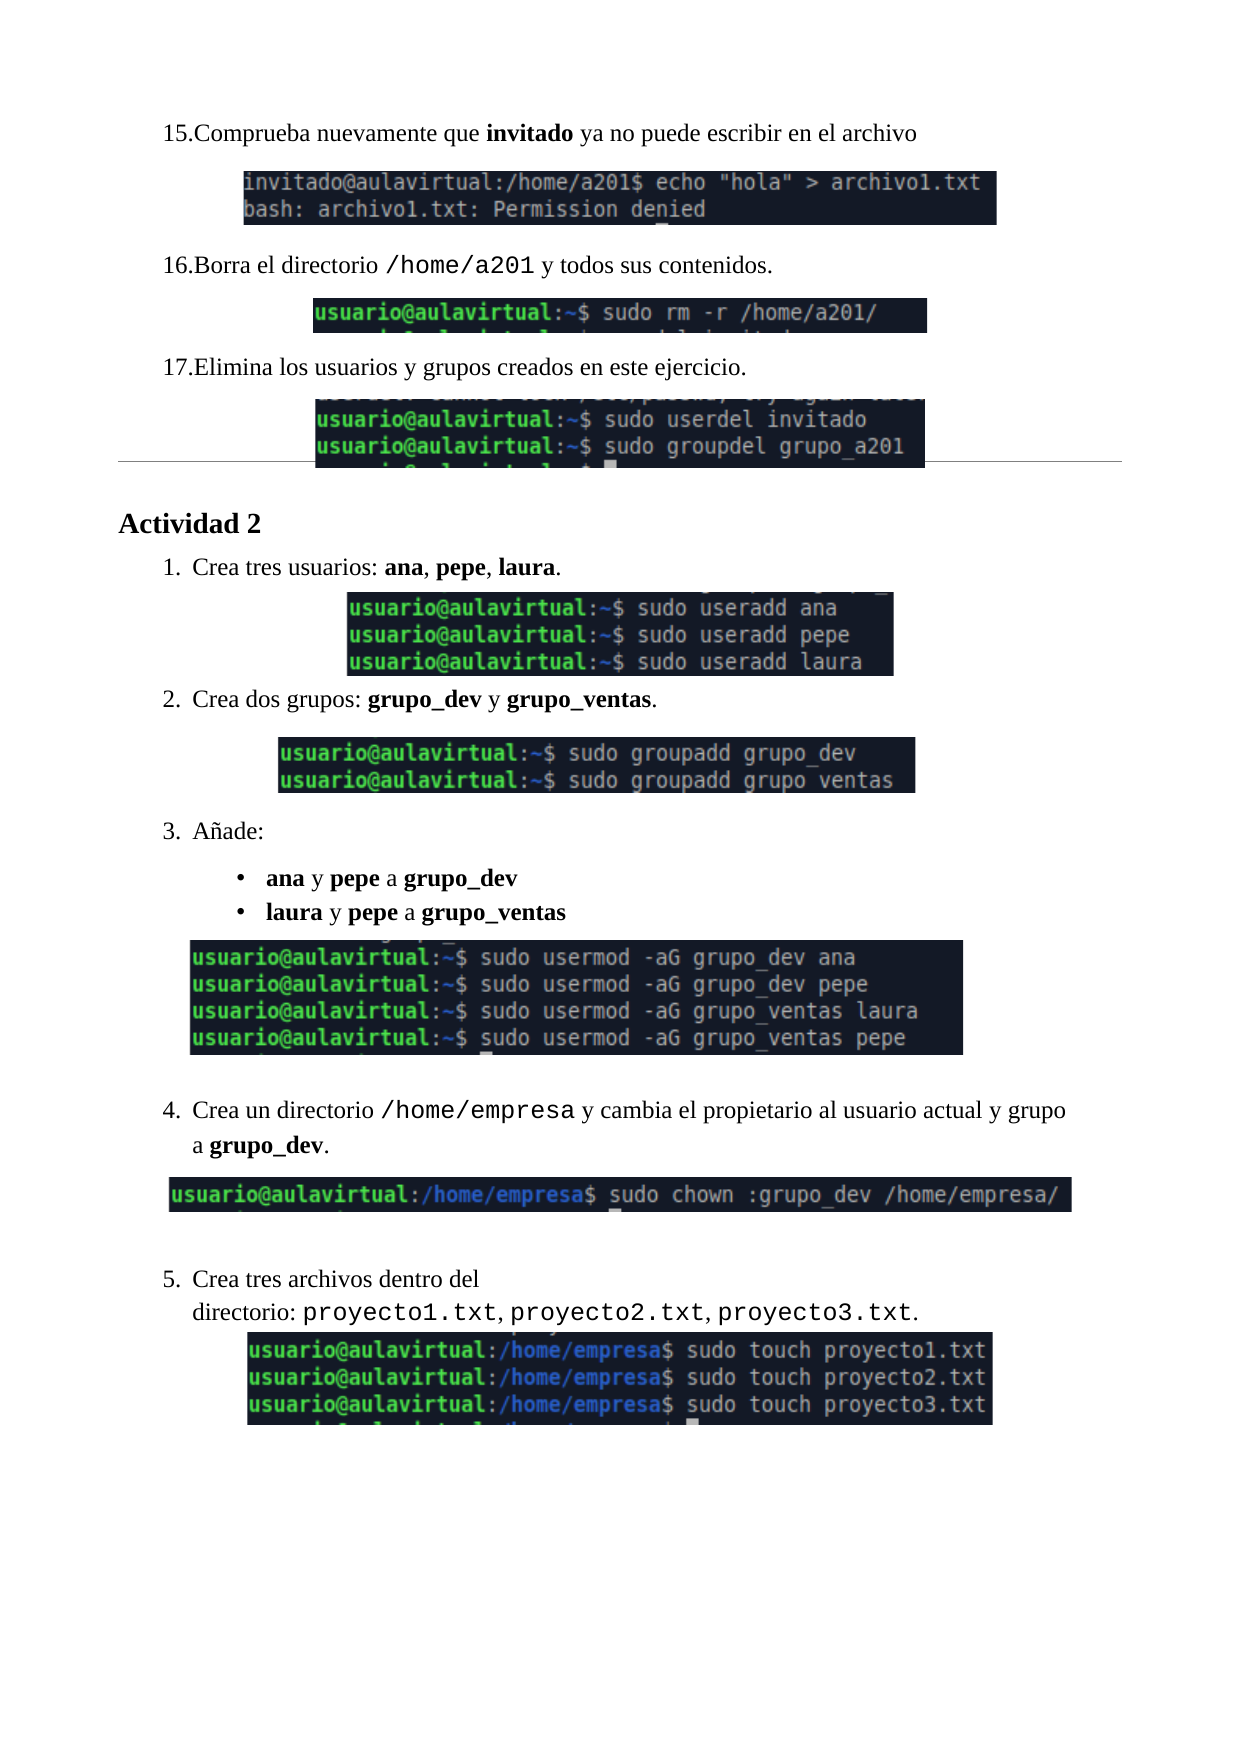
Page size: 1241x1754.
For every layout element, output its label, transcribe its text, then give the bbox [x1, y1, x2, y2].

list ana y pepe a grupo_dev [236, 863, 1122, 892]
list Añade: [162, 816, 1122, 845]
list Elimina los usuarios y grupos creados en este ejercicio. [162, 352, 1122, 380]
picture [247, 1332, 993, 1425]
picture [243, 171, 997, 225]
picture [168, 1177, 1072, 1212]
picture [277, 737, 916, 793]
list Borra el directorio /home/a201 y todos sus contenidos. [162, 250, 1122, 281]
picture [189, 940, 964, 1055]
list Crea tres usuarios: ana, pepe, laura. [162, 552, 1122, 581]
picture [346, 592, 894, 676]
picture [313, 298, 928, 333]
list laura y pepe a grupo_ventas [236, 897, 1122, 925]
list Comprueba nuevamente que invitado ya no puede escribir en el archivo [162, 118, 1122, 147]
picture [315, 399, 925, 468]
list Crea tres archivos dentro del directorio: proyecto1.txt, proyecto2.txt, proyecto3.txt. [162, 1264, 1122, 1327]
list Crea un directorio /home/empresa y cambia el propietario al usuario actual y grupo a grupo_dev. [162, 1095, 1122, 1158]
list Crea dos grupos: grupo_dev y grupo_ventas. [162, 684, 1122, 713]
subtitle Actividad 2 [118, 506, 1122, 539]
